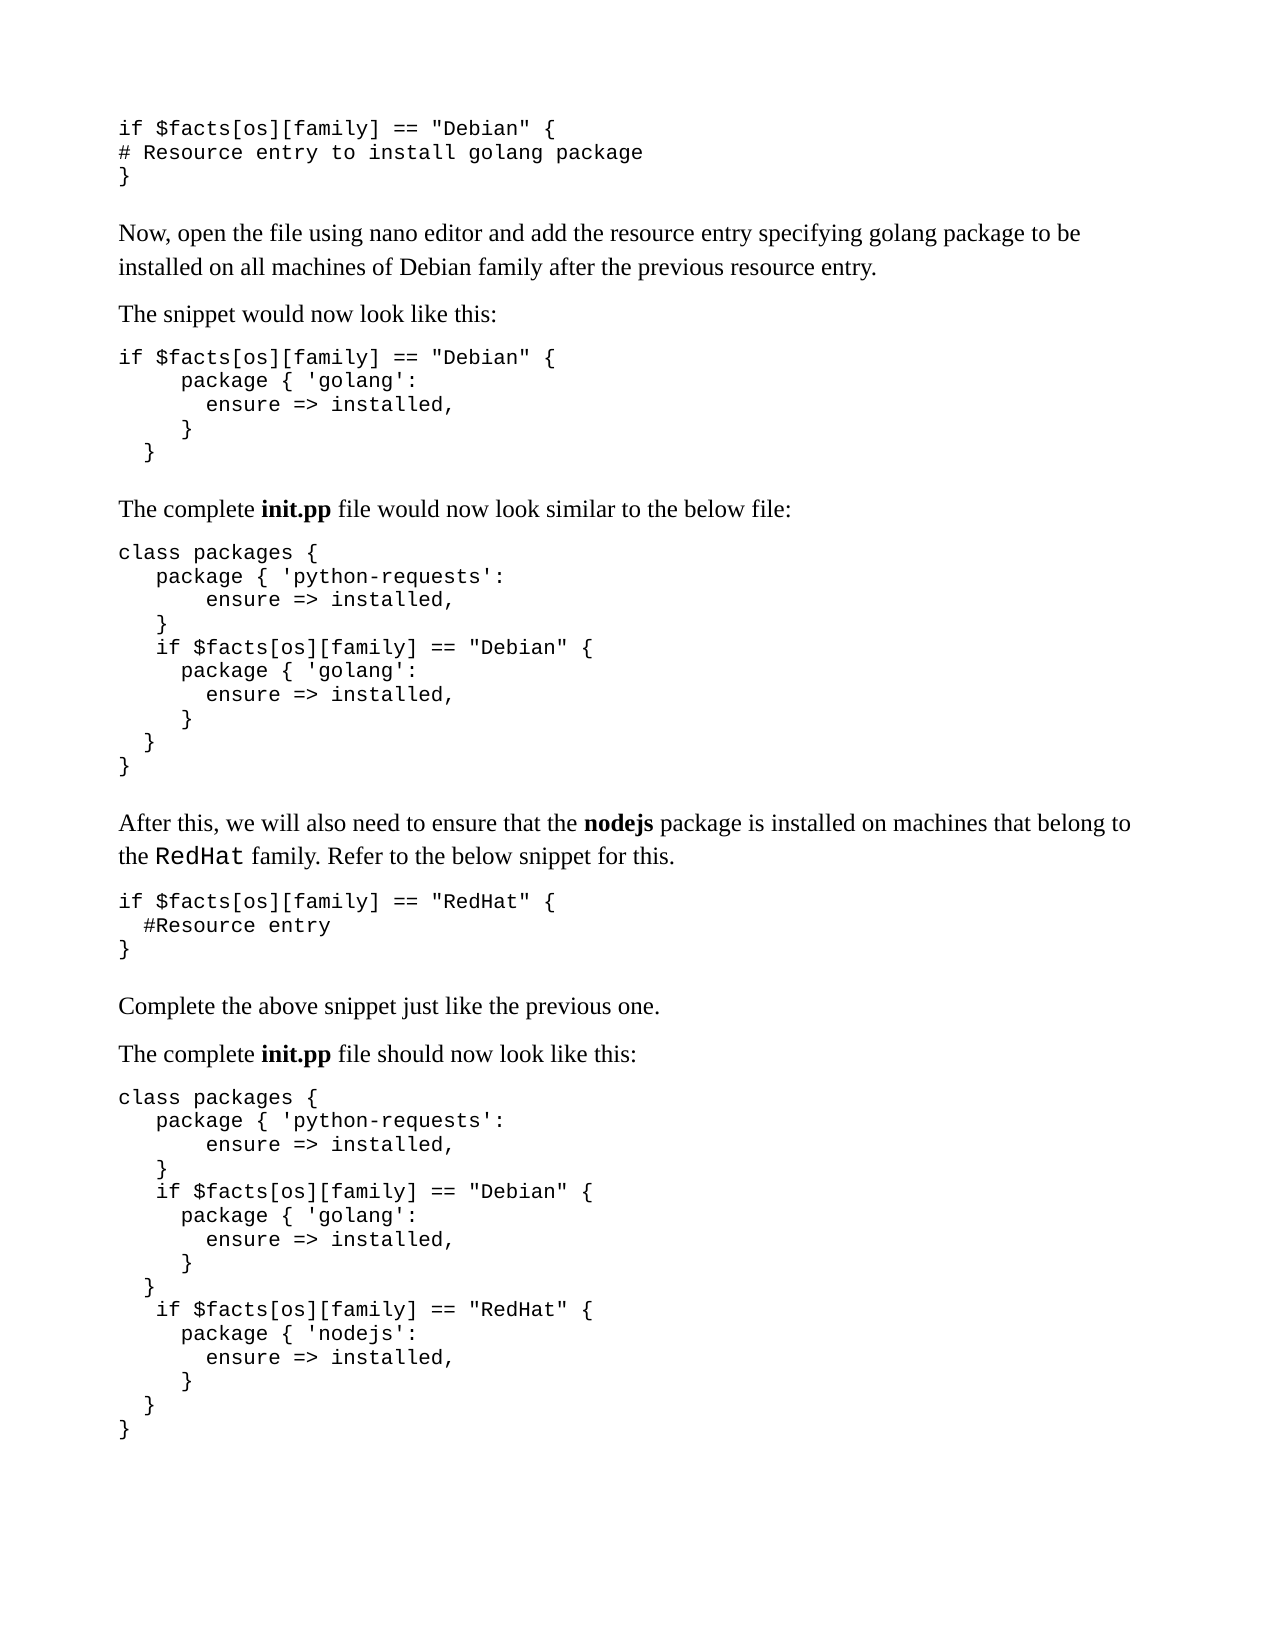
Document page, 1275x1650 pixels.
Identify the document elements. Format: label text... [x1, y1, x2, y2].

text The snippet would now look like this: [118, 299, 1157, 328]
text ensure => installed, [118, 589, 1157, 613]
text After this, we will also need to ensure that the nodejs package is installed on machines that belong to the RedHat family. Refer to the below snippet for this. [118, 808, 1157, 872]
text The complete init.pp file would now look similar to the below file: [118, 494, 1157, 523]
text if $facts[os][family] == "Debian" { [118, 347, 1157, 370]
text } [118, 1276, 1157, 1299]
text } [118, 441, 1157, 465]
text if $facts[os][family] == "Debian" { [118, 1181, 1157, 1205]
text package { 'python-requests': [118, 1110, 1157, 1134]
text if $facts[os][family] == "Debian" { [118, 118, 1157, 142]
text The complete init.pp file should now look like this: [118, 1039, 1157, 1068]
text } [118, 938, 1157, 962]
text } [118, 1370, 1157, 1394]
text package { 'python-requests': [118, 566, 1157, 589]
text if $facts[os][family] == "RedHat" { [118, 891, 1157, 915]
text } [118, 1158, 1157, 1181]
text } [118, 613, 1157, 637]
text ensure => installed, [118, 1228, 1157, 1252]
text ensure => installed, [118, 684, 1157, 708]
text } [118, 731, 1157, 755]
text package { 'nodejs': [118, 1323, 1157, 1347]
text } [118, 418, 1157, 441]
text if $facts[os][family] == "RedHat" { [118, 1299, 1157, 1323]
text package { 'golang': [118, 660, 1157, 684]
text } [118, 1394, 1157, 1418]
text class packages { [118, 542, 1157, 566]
text ensure => installed, [118, 1347, 1157, 1370]
text package { 'golang': [118, 1205, 1157, 1228]
text ensure => installed, [118, 394, 1157, 418]
text Now, open the file using nano editor and add the resource entry specifying golang package to be installed on all machines of Debian family after the previous resource entry. [118, 218, 1157, 280]
text if $facts[os][family] == "Debian" { [118, 637, 1157, 660]
text } [118, 708, 1157, 731]
text # Resource entry to install golang package [118, 142, 1157, 165]
text class packages { [118, 1087, 1157, 1110]
text } [118, 1252, 1157, 1276]
text } [118, 165, 1157, 189]
text } [118, 1418, 1157, 1441]
text ensure => installed, [118, 1134, 1157, 1158]
text #Resource entry [118, 915, 1157, 938]
text } [118, 755, 1157, 778]
text Complete the above snippet just like the previous one. [118, 991, 1157, 1020]
text package { 'golang': [118, 370, 1157, 394]
